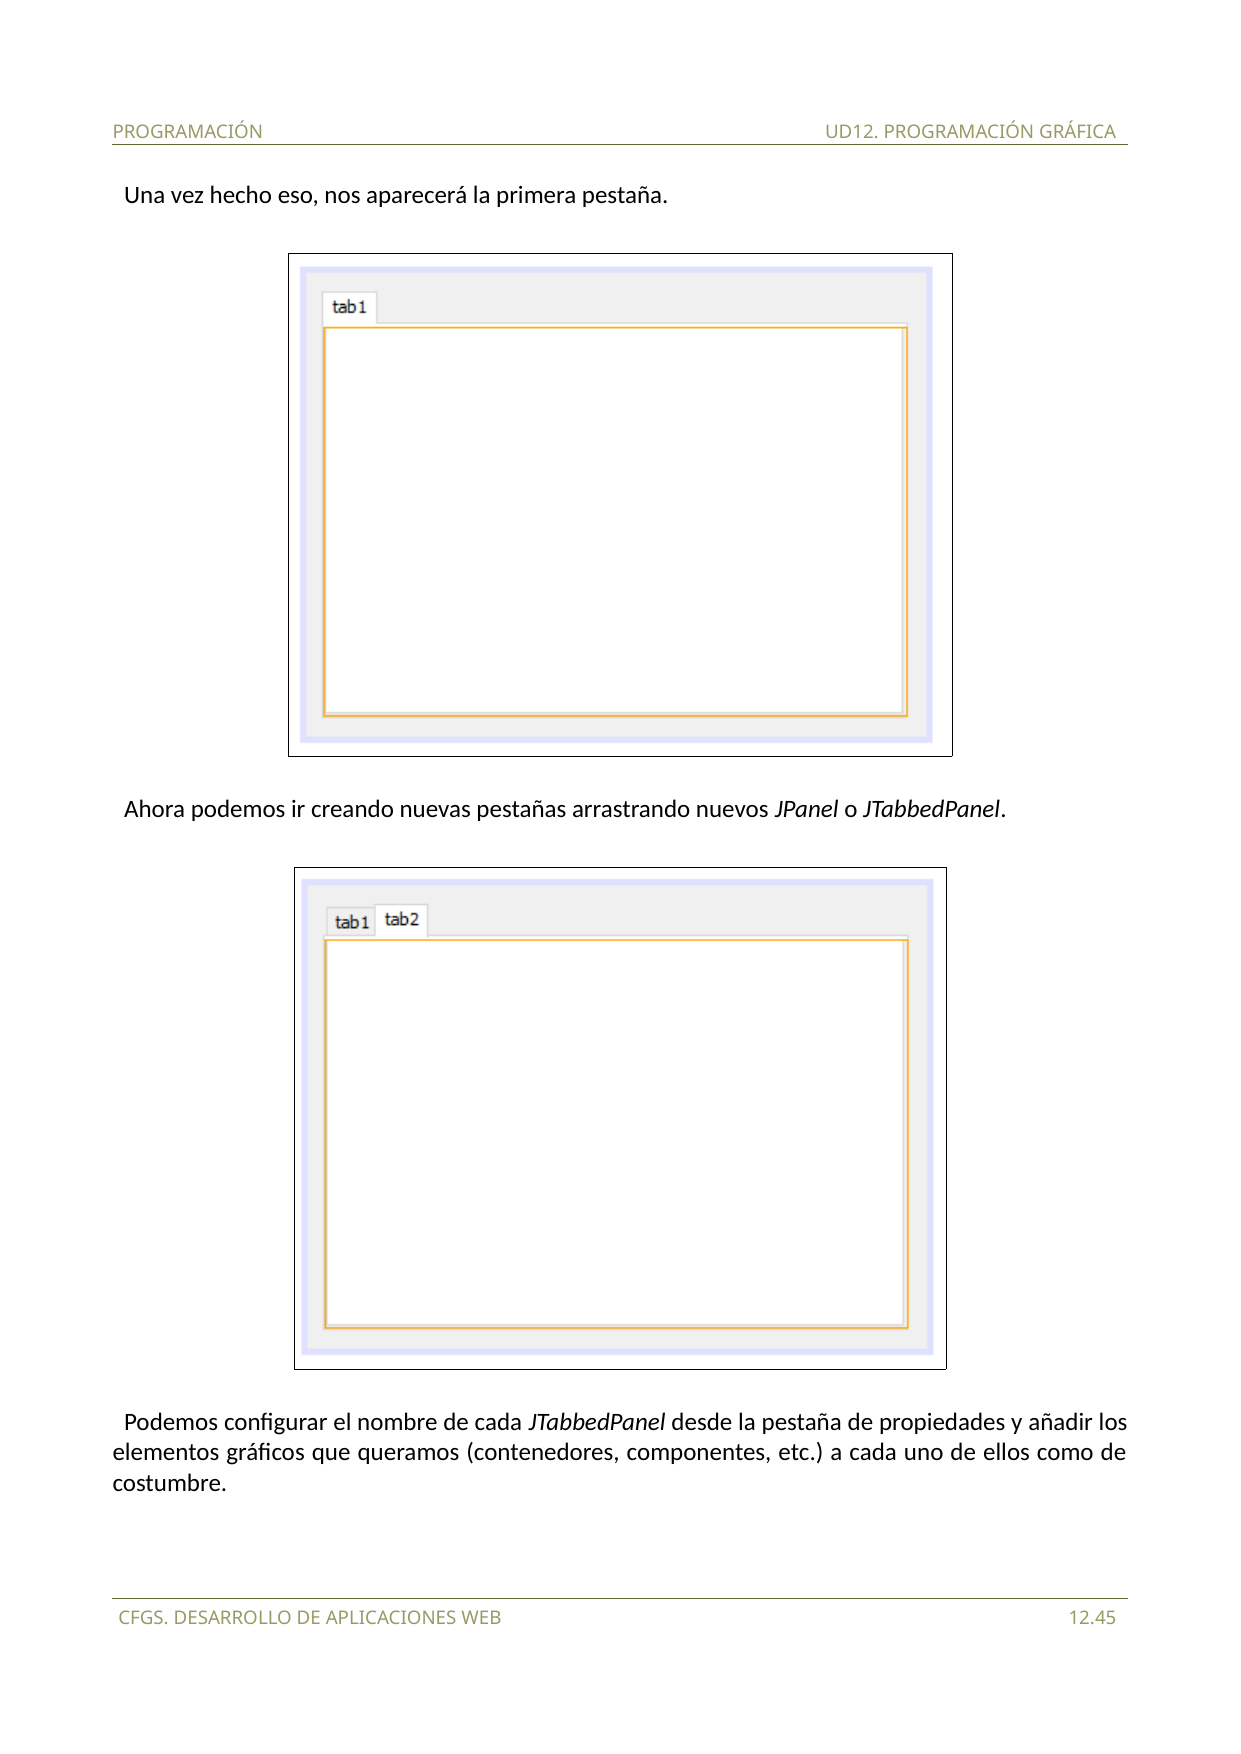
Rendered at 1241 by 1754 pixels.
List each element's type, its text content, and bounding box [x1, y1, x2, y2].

text Ahora podemos ir creando nuevas pestañas arrastrando nuevos JPanel o JTabbedPanel. [112, 793, 1128, 824]
text Una vez hecho eso, nos aparecerá la primera pestaña. [112, 179, 1128, 210]
text Podemos configurar el nombre de cada JTabbedPanel desde la pestaña de propiedades y añadir los elementos gráficos que queramos (contenedores, componentes, etc.) a cada uno de ellos como de costumbre. [112, 1406, 1128, 1497]
picture [297, 870, 943, 1366]
picture [291, 256, 950, 754]
